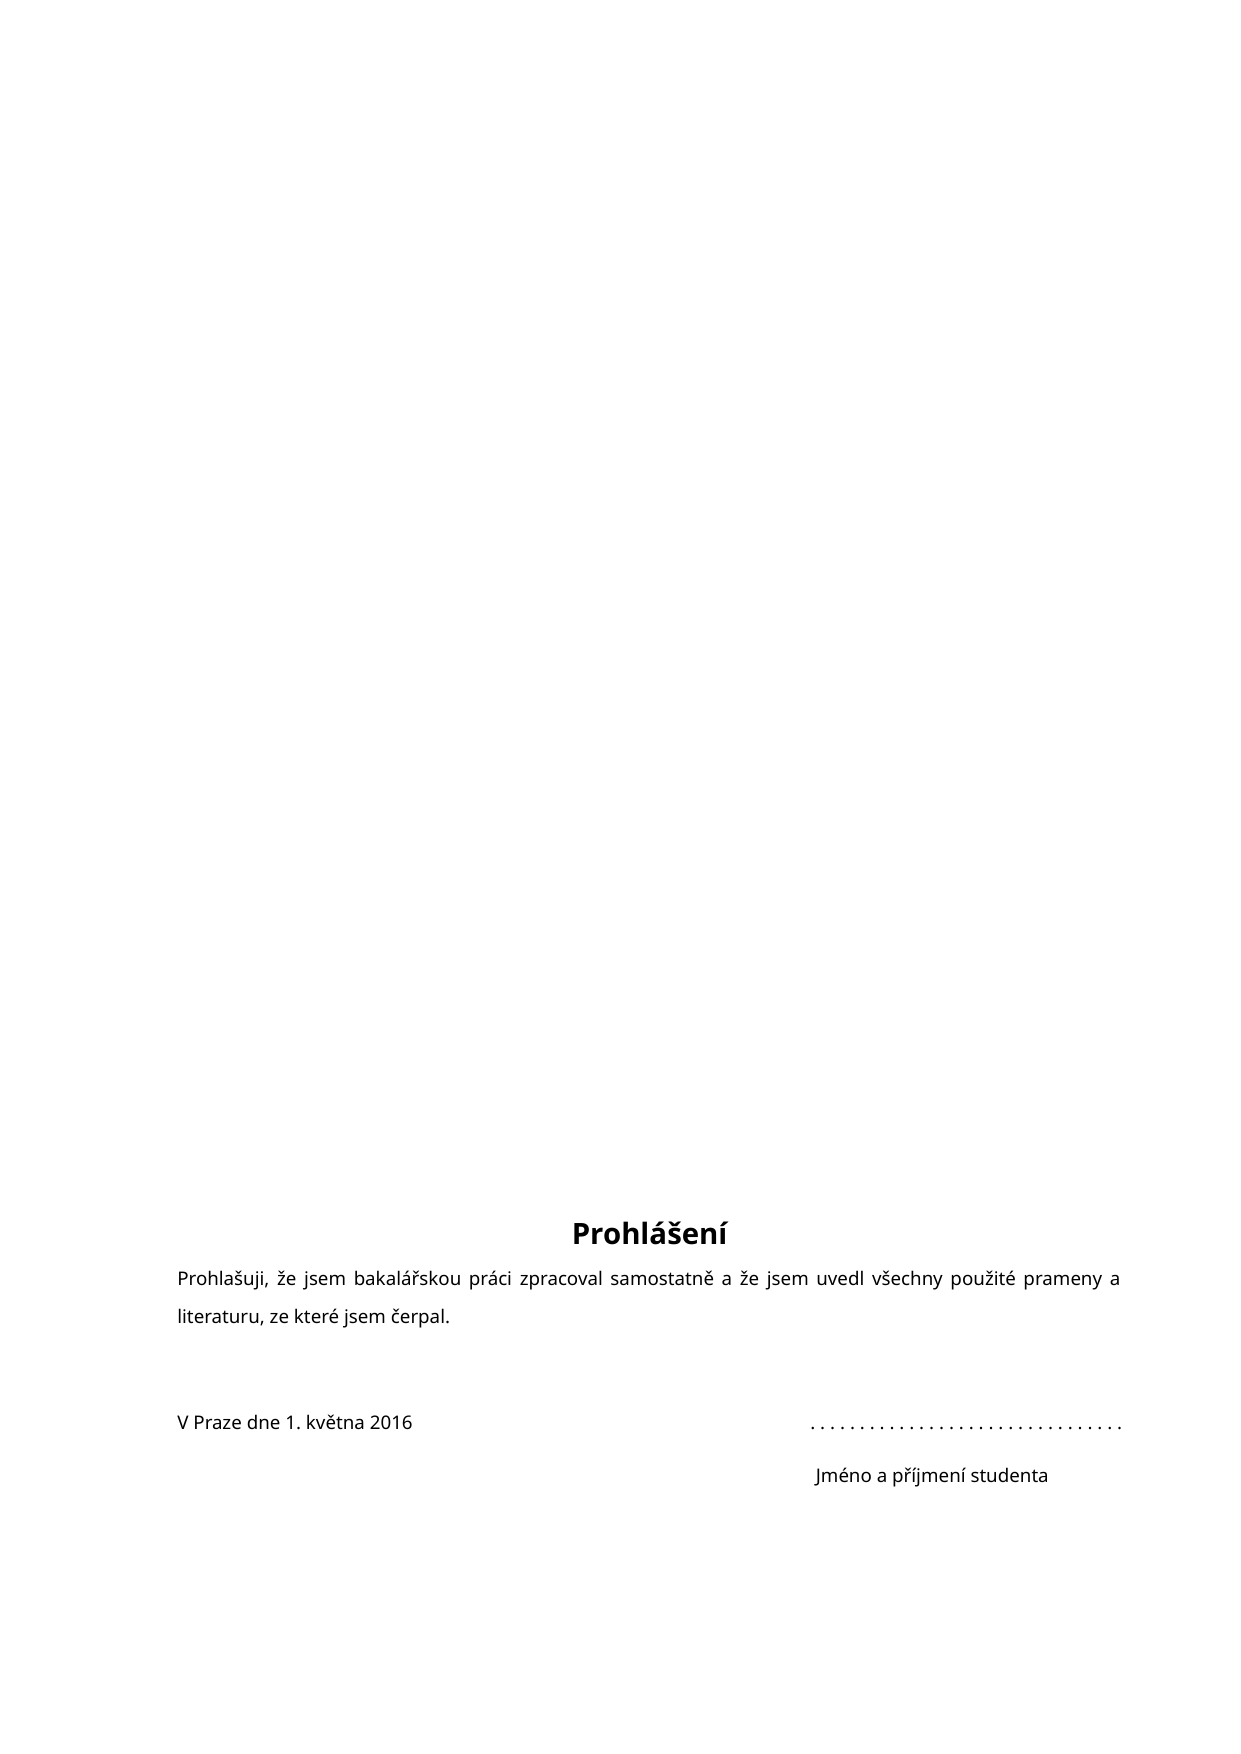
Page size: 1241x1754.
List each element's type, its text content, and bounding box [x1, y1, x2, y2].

subtitle Jméno a příjmení studenta [177, 1462, 1122, 1487]
subtitle V Praze dne 1. května 2016 . . . . . . . . . . . . . . . . . . . . . . . . . . . . . . . . [177, 1409, 1122, 1435]
subtitle Prohlašuji, že jsem bakalářskou práci zpracoval samostatně a že jsem uvedl všechny použité prameny a literaturu, ze které jsem čerpal. [177, 1265, 1122, 1329]
subtitle Prohlášení [177, 1213, 1122, 1253]
